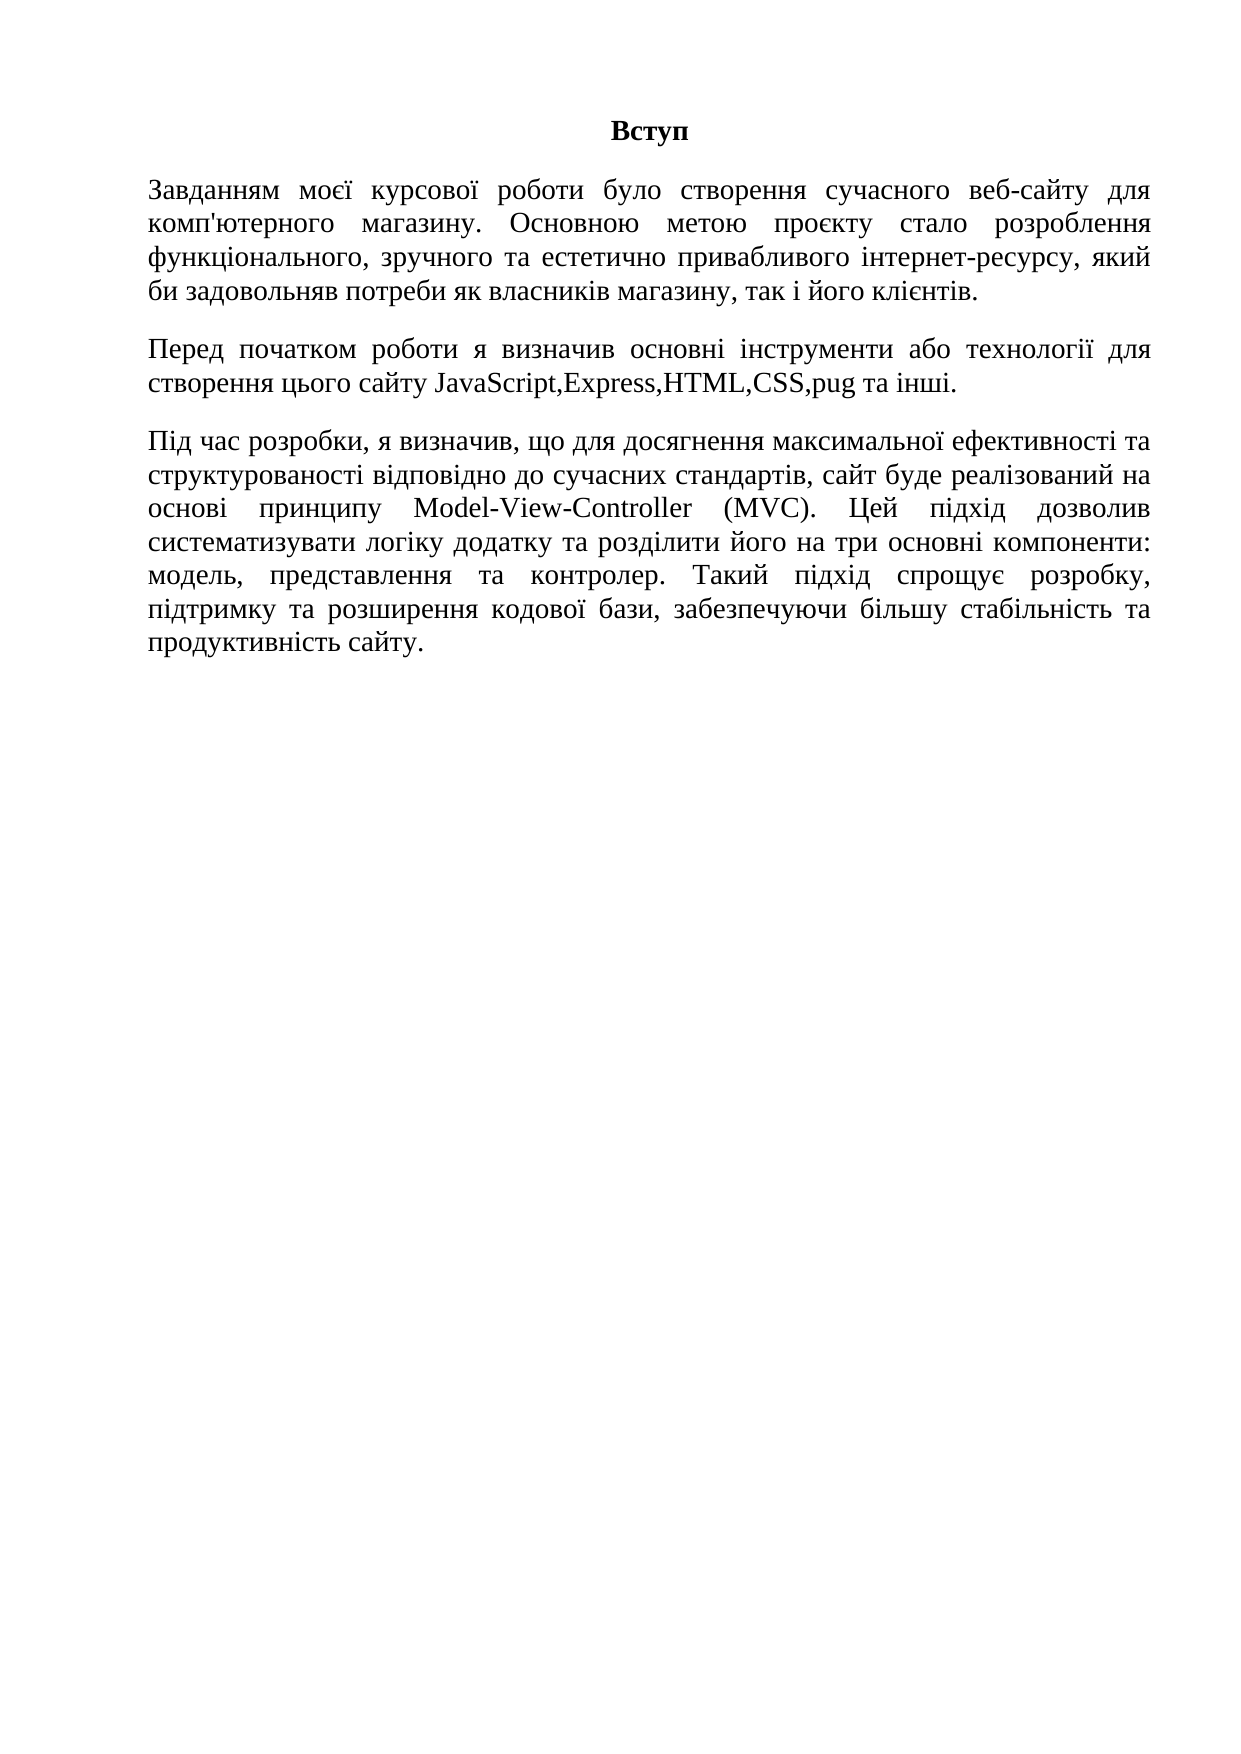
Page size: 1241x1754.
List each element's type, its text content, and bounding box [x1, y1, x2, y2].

text Перед початком роботи я визначив основні інструменти або технології для створення цього сайту JavaScript,Express,HTML,CSS,pug та інші. [148, 331, 1152, 398]
text Завданням моєї курсової роботи було створення сучасного веб-сайту для комп'ютерного магазину. Основною метою проєкту стало розроблення функціонального, зручного та естетично привабливого інтернет-ресурсу, який би задовольняв потреби як власників магазину, так і його клієнтів. [148, 172, 1152, 306]
text Вступ [148, 113, 1152, 147]
text Під час розробки, я визначив, що для досягнення максимальної ефективності та структурованості відповідно до сучасних стандартів, сайт буде реалізований на основі принципу Model-View-Controller (MVC). Цей підхід дозволив систематизувати логіку додатку та розділити його на три основні компоненти: модель, представлення та контролер. Такий підхід спрощує розробку, підтримку та розширення кодової бази, забезпечуючи більшу стабільність та продуктивність сайту. [148, 423, 1152, 658]
